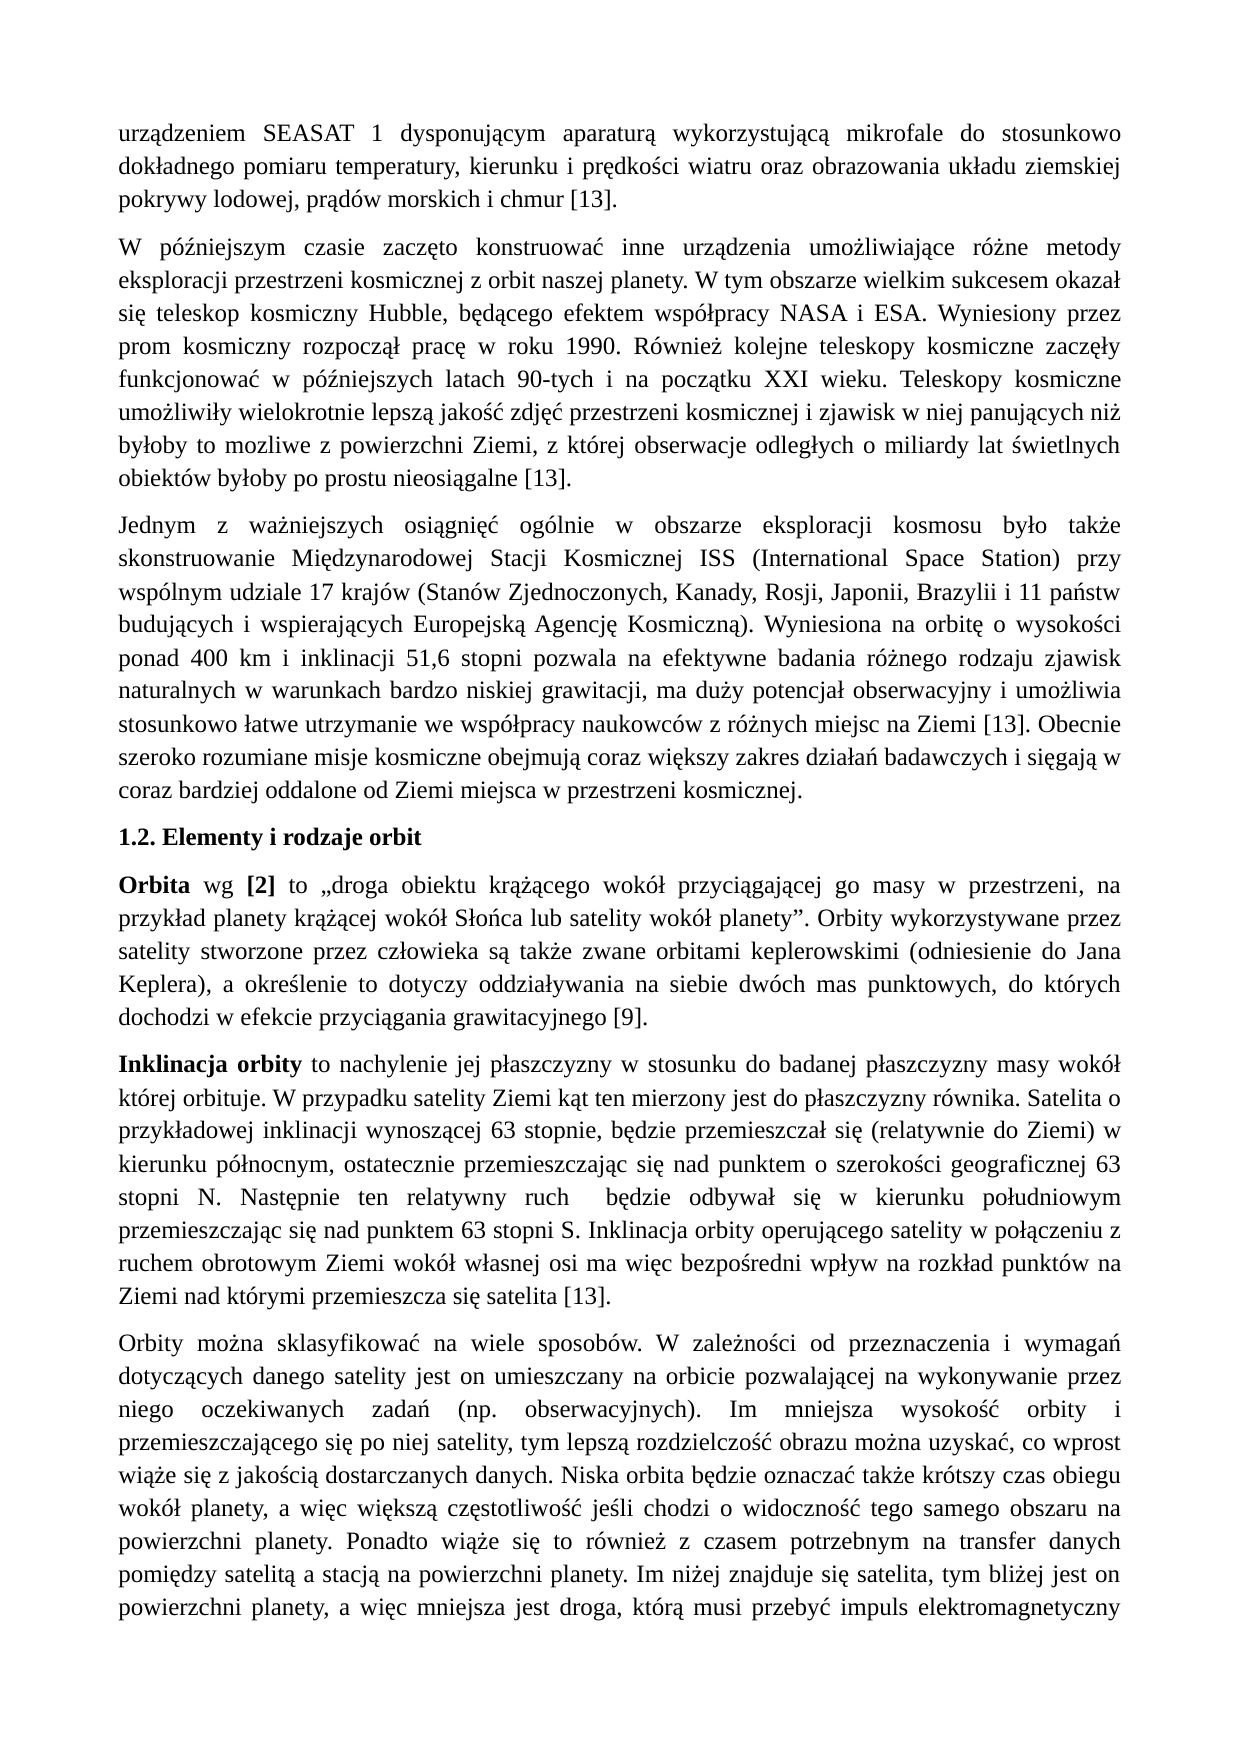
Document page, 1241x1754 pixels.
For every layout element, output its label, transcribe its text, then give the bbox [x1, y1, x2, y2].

text Orbita wg [2] to „droga obiektu krążącego wokół przyciągającej go masy w przestrzeni, na przykład planety krążącej wokół Słońca lub satelity wokół planety”. Orbity wykorzystywane przez satelity stworzone przez człowieka są także zwane orbitami keplerowskimi (odniesienie do Jana Keplera), a określenie to dotyczy oddziaływania na siebie dwóch mas punktowych, do których dochodzi w efekcie przyciągania grawitacyjnego [9]. [118, 870, 1122, 1031]
text W późniejszym czasie zaczęto konstruować inne urządzenia umożliwiające różne metody eksploracji przestrzeni kosmicznej z orbit naszej planety. W tym obszarze wielkim sukcesem okazał się teleskop kosmiczny Hubble, będącego efektem współpracy NASA i ESA. Wyniesiony przez prom kosmiczny rozpoczął pracę w roku 1990. Również kolejne teleskopy kosmiczne zaczęły funkcjonować w późniejszych latach 90-tych i na początku XXI wieku. Teleskopy kosmiczne umożliwiły wielokrotnie lepszą jakość zdjęć przestrzeni kosmicznej i zjawisk w niej panujących niż byłoby to mozliwe z powierzchni Ziemi, z której obserwacje odległych o miliardy lat świetlnych obiektów byłoby po prostu nieosiągalne [13]. [118, 232, 1122, 492]
text urządzeniem SEASAT 1 dysponującym aparaturą wykorzystującą mikrofale do stosunkowo dokładnego pomiaru temperatury, kierunku i prędkości wiatru oraz obrazowania układu ziemskiej pokrywy lodowej, prądów morskich i chmur [13]. [118, 118, 1122, 213]
text Orbity można sklasyfikować na wiele sposobów. W zależności od przeznaczenia i wymagań dotyczących danego satelity jest on umieszczany na orbicie pozwalającej na wykonywanie przez niego oczekiwanych zadań (np. obserwacyjnych). Im mniejsza wysokość orbity i przemieszczającego się po niej satelity, tym lepszą rozdzielczość obrazu można uzyskać, co wprost wiąże się z jakością dostarczanych danych. Niska orbita będzie oznaczać także krótszy czas obiegu wokół planety, a więc większą częstotliwość jeśli chodzi o widoczność tego samego obszaru na powierzchni planety. Ponadto wiąże się to również z czasem potrzebnym na transfer danych pomiędzy satelitą a stacją na powierzchni planety. Im niżej znajduje się satelita, tym bliżej jest on powierzchni planety, a więc mniejsza jest droga, którą musi przebyć impuls elektromagnetyczny [118, 1328, 1122, 1621]
text Inklinacja orbity to nachylenie jej płaszczyzny w stosunku do badanej płaszczyzny masy wokół której orbituje. W przypadku satelity Ziemi kąt ten mierzony jest do płaszczyzny równika. Satelita o przykładowej inklinacji wynoszącej 63 stopnie, będzie przemieszczał się (relatywnie do Ziemi) w kierunku północnym, ostatecznie przemieszczając się nad punktem o szerokości geograficznej 63 stopni N. Następnie ten relatywny ruch będzie odbywał się w kierunku południowym przemieszczając się nad punktem 63 stopni S. Inklinacja orbity operującego satelity w połączeniu z ruchem obrotowym Ziemi wokół własnej osi ma więc bezpośredni wpływ na rozkład punktów na Ziemi nad którymi przemieszcza się satelita [13]. [118, 1049, 1122, 1309]
text Jednym z ważniejszych osiągnięć ogólnie w obszarze eksploracji kosmosu było także skonstruowanie Międzynarodowej Stacji Kosmicznej ISS (International Space Station) przy wspólnym udziale 17 krajów (Stanów Zjednoczonych, Kanady, Rosji, Japonii, Brazylii i 11 państw budujących i wspierających Europejską Agencję Kosmiczną). Wyniesiona na orbitę o wysokości ponad 400 km i inklinacji 51,6 stopni pozwala na efektywne badania różnego rodzaju zjawisk naturalnych w warunkach bardzo niskiej grawitacji, ma duży potencjał obserwacyjny i umożliwia stosunkowo łatwe utrzymanie we współpracy naukowców z różnych miejsc na Ziemi [13]. Obecnie szeroko rozumiane misje kosmiczne obejmują coraz większy zakres działań badawczych i sięgają w coraz bardziej oddalone od Ziemi miejsca w przestrzeni kosmicznej. [118, 511, 1122, 803]
text 1.2. Elementy i rodzaje orbit [118, 822, 1122, 851]
